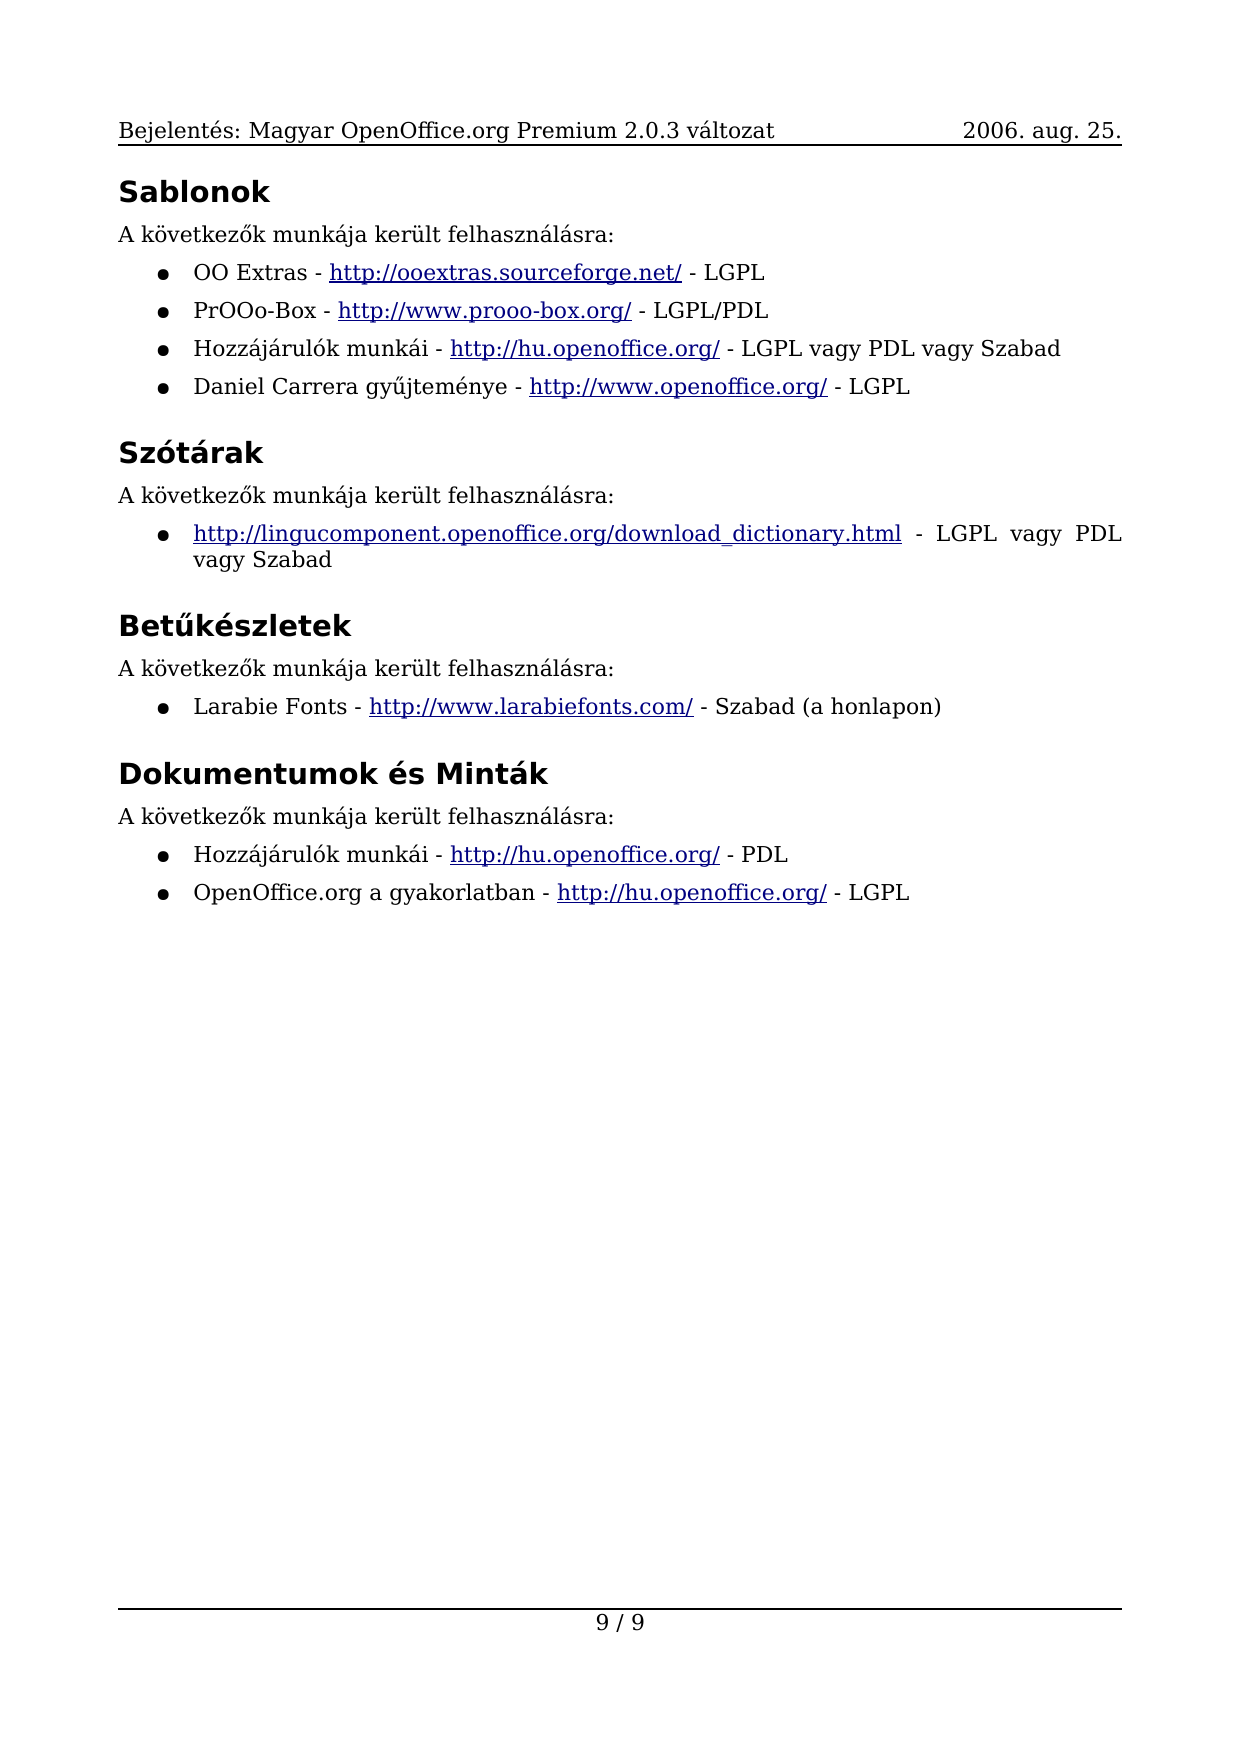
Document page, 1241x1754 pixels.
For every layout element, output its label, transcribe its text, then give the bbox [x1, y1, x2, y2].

list Hozzájárulók munkái - http://hu.openoffice.org/ - LGPL vagy PDL vagy Szabad [156, 336, 1122, 361]
text A következők munkája került felhasználásra: [118, 222, 1122, 247]
text A következők munkája került felhasználásra: [118, 804, 1122, 829]
subtitle Sablonok [118, 175, 1122, 209]
list Larabie Fonts - http://www.larabiefonts.com/ - Szabad (a honlapon) [156, 694, 1122, 720]
text A következők munkája került felhasználásra: [118, 483, 1122, 509]
list PrOOo-Box - http://www.prooo-box.org/ - LGPL/PDL [156, 298, 1122, 323]
subtitle Szótárak [118, 437, 1122, 471]
text A következők munkája került felhasználásra: [118, 656, 1122, 682]
subtitle Dokumentumok és Minták [118, 757, 1122, 791]
list Daniel Carrera gyűjteménye - http://www.openoffice.org/ - LGPL [156, 374, 1122, 399]
list OO Extras - http://ooextras.sourceforge.net/ - LGPL [156, 260, 1122, 285]
list http://lingucomponent.openoffice.org/download_dictionary.html - LGPL vagy PDL vagy Szabad [156, 521, 1122, 572]
subtitle Betűkészletek [118, 610, 1122, 644]
list OpenOffice.org a gyakorlatban - http://hu.openoffice.org/ - LGPL [156, 880, 1122, 905]
list Hozzájárulók munkái - http://hu.openoffice.org/ - PDL [156, 842, 1122, 867]
